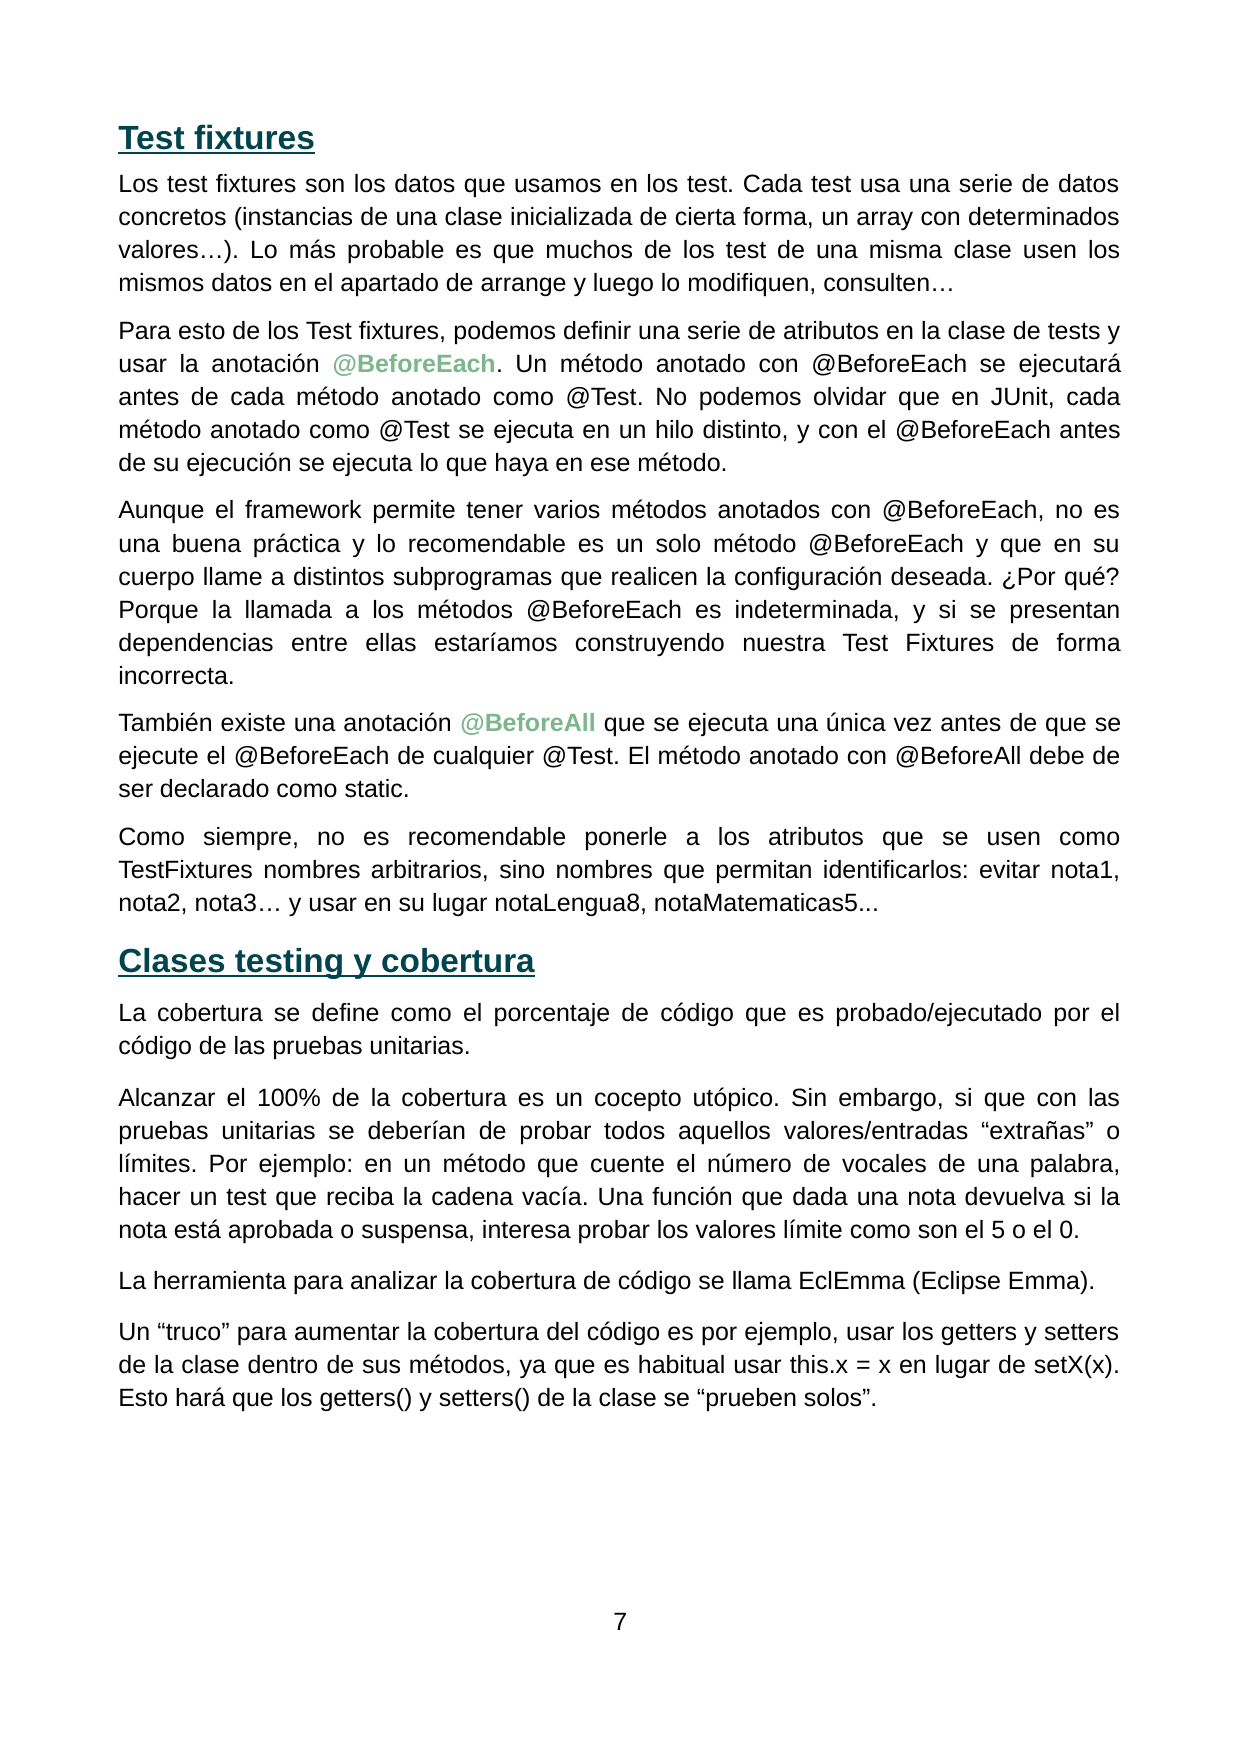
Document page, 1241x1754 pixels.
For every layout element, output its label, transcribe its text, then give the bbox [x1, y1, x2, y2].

text También existe una anotación @BeforeAll que se ejecuta una única vez antes de que se ejecute el @BeforeEach de cualquier @Test. El método anotado con @BeforeAll debe de ser declarado como static. [118, 708, 1122, 803]
text Para esto de los Test fixtures, podemos definir una serie de atributos en la clase de tests y usar la anotación @BeforeEach. Un método anotado con @BeforeEach se ejecutará antes de cada método anotado como @Test. No podemos olvidar que en JUnit, cada método anotado como @Test se ejecuta en un hilo distinto, y con el @BeforeEach antes de su ejecución se ejecuta lo que haya en ese método. [118, 316, 1122, 477]
subtitle Clases testing y cobertura [118, 941, 1122, 980]
text Como siempre, no es recomendable ponerle a los atributos que se usen como TestFixtures nombres arbitrarios, sino nombres que permitan identificarlos: evitar nota1, nota2, nota3… y usar en su lugar notaLengua8, notaMatematicas5... [118, 822, 1122, 917]
text La herramienta para analizar la cobertura de código se llama EclEmma (Eclipse Emma). [118, 1266, 1122, 1295]
text Alcanzar el 100% de la cobertura es un cocepto utópico. Sin embargo, si que con las pruebas unitarias se deberían de probar todos aquellos valores/entradas “extrañas” o límites. Por ejemplo: en un método que cuente el número de vocales de una palabra, hacer un test que reciba la cadena vacía. Una función que dada una nota devuelva si la nota está aprobada o suspensa, interesa probar los valores límite como son el 5 o el 0. [118, 1083, 1122, 1243]
text Aunque el framework permite tener varios métodos anotados con @BeforeEach, no es una buena práctica y lo recomendable es un solo método @BeforeEach y que en su cuerpo llame a distintos subprogramas que realicen la configuración deseada. ¿Por qué? Porque la llamada a los métodos @BeforeEach es indeterminada, y si se presentan dependencias entre ellas estaríamos construyendo nuestra Test Fixtures de forma incorrecta. [118, 496, 1122, 689]
text Un “truco” para aumentar la cobertura del código es por ejemplo, usar los getters y setters de la clase dentro de sus métodos, ya que es habitual usar this.x = x en lugar de setX(x). Esto hará que los getters() y setters() de la clase se “prueben solos”. [118, 1317, 1122, 1412]
text Los test fixtures son los datos que usamos en los test. Cada test usa una serie de datos concretos (instancias de una clase inicializada de cierta forma, un array con determinados valores…). Lo más probable es que muchos de los test de una misma clase usen los mismos datos en el apartado de arrange y luego lo modifiquen, consulten… [118, 169, 1122, 297]
subtitle Test fixtures [118, 118, 1122, 157]
text La cobertura se define como el porcentaje de código que es probado/ejecutado por el código de las pruebas unitarias. [118, 998, 1122, 1060]
